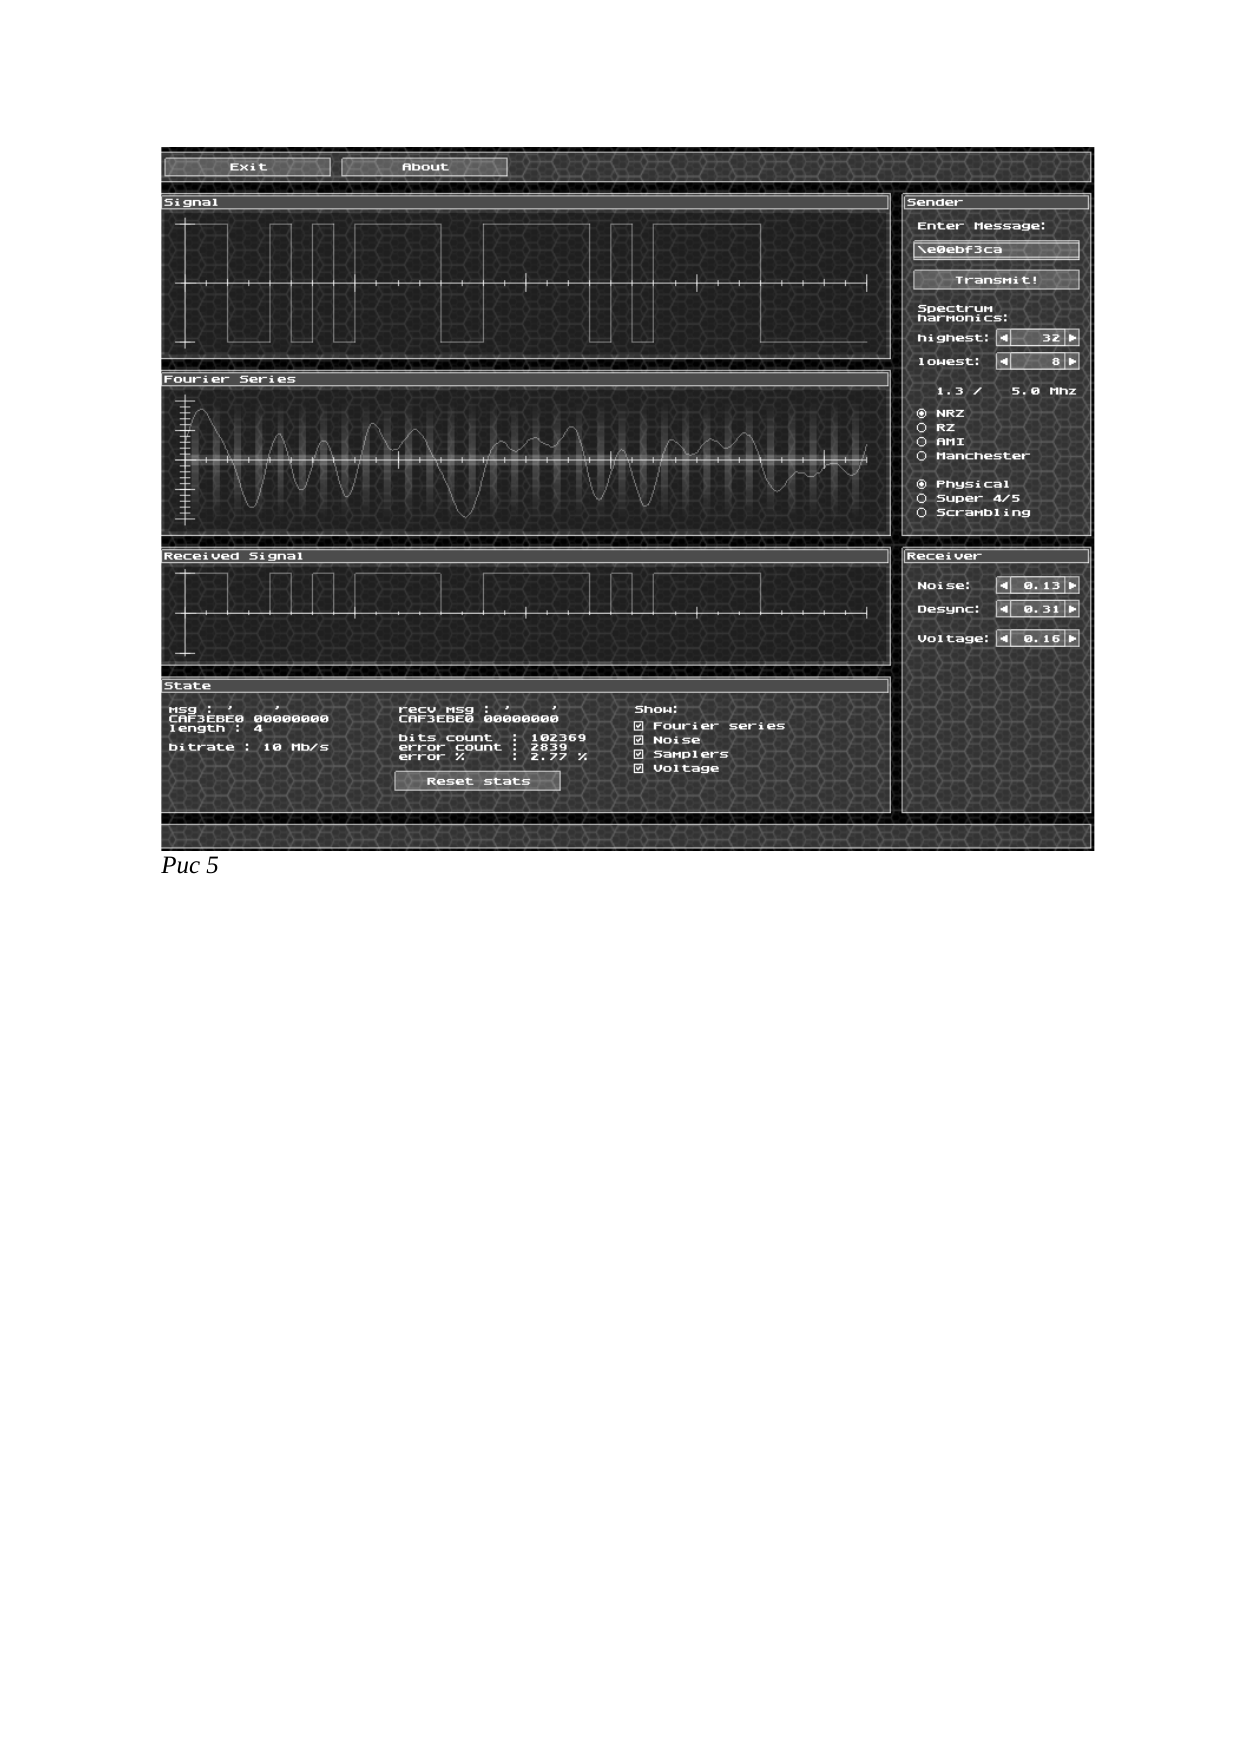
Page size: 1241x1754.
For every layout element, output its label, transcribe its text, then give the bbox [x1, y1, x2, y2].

picture [161, 147, 1095, 851]
text Рис 5 [161, 851, 1094, 879]
